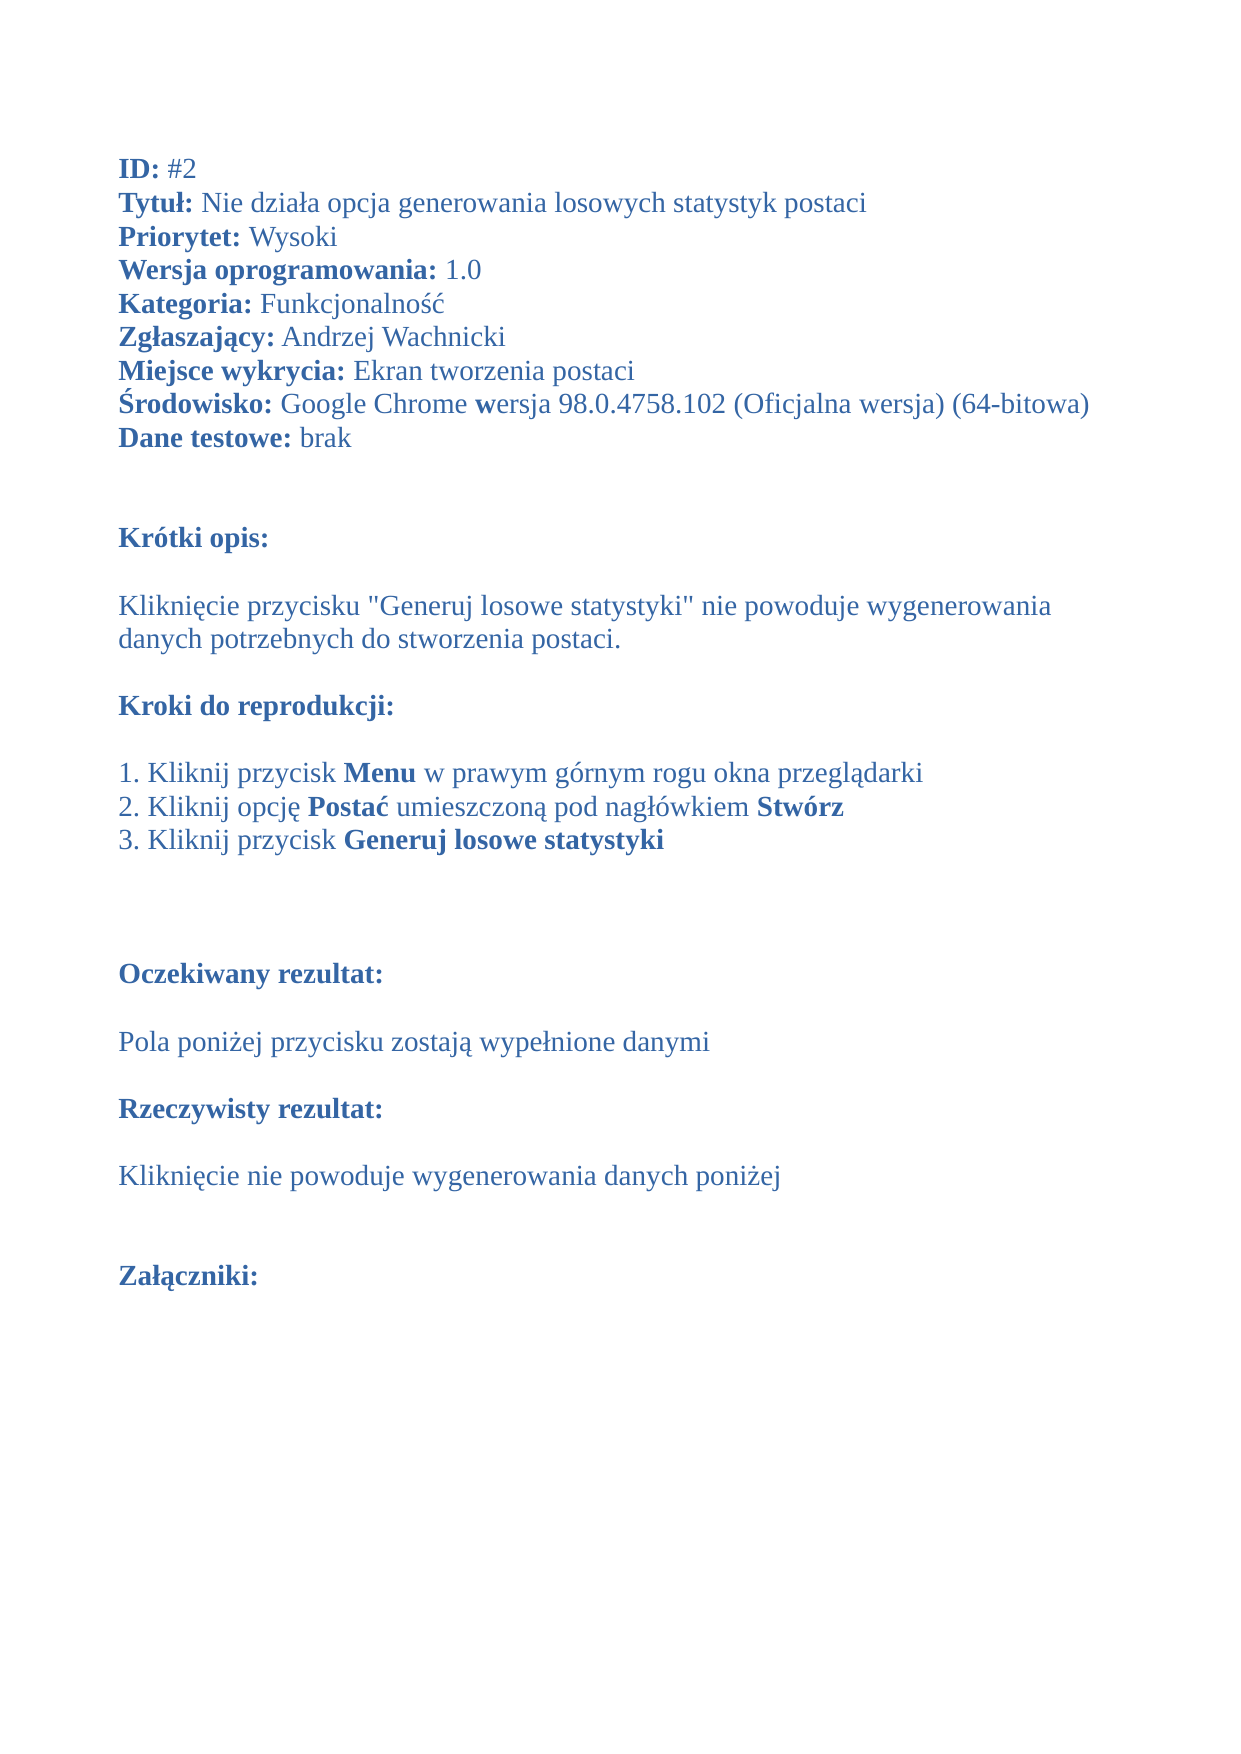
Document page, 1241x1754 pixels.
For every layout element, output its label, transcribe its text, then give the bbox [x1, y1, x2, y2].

text Miejsce wykrycia: Ekran tworzenia postaci [118, 353, 1122, 386]
text Zgłaszający: Andrzej Wachnicki [118, 319, 1122, 353]
text Oczekiwany rezultat: [118, 957, 1122, 990]
text ID: #2 [118, 152, 1122, 185]
text Krótki opis: [118, 521, 1122, 554]
text Dane testowe: brak [118, 420, 1122, 453]
text Pola poniżej przycisku zostają wypełnione danymi [118, 1024, 1122, 1057]
text Środowisko: Google Chrome wersja 98.0.4758.102 (Oficjalna wersja) (64-bitowa) [118, 386, 1122, 420]
text Kliknięcie nie powoduje wygenerowania danych poniżej [118, 1158, 1122, 1191]
text 2. Kliknij opcję Postać umieszczoną pod nagłówkiem Stwórz [118, 789, 1122, 822]
text Kategoria: Funkcjonalność [118, 286, 1122, 319]
text Tytuł: Nie działa opcja generowania losowych statystyk postaci [118, 185, 1122, 219]
text Kroki do reprodukcji: [118, 688, 1122, 722]
text Rzeczywisty rezultat: [118, 1091, 1122, 1124]
text Priorytet: Wysoki [118, 219, 1122, 252]
text 1. Kliknij przycisk Menu w prawym górnym rogu okna przeglądarki [118, 755, 1122, 789]
text Załączniki: [118, 1258, 1122, 1292]
text 3. Kliknij przycisk Generuj losowe statystyki [118, 822, 1122, 856]
text Wersja oprogramowania: 1.0 [118, 252, 1122, 286]
text Kliknięcie przycisku "Generuj losowe statystyki" nie powoduje wygenerowania danych potrzebnych do stworzenia postaci. [118, 588, 1122, 655]
